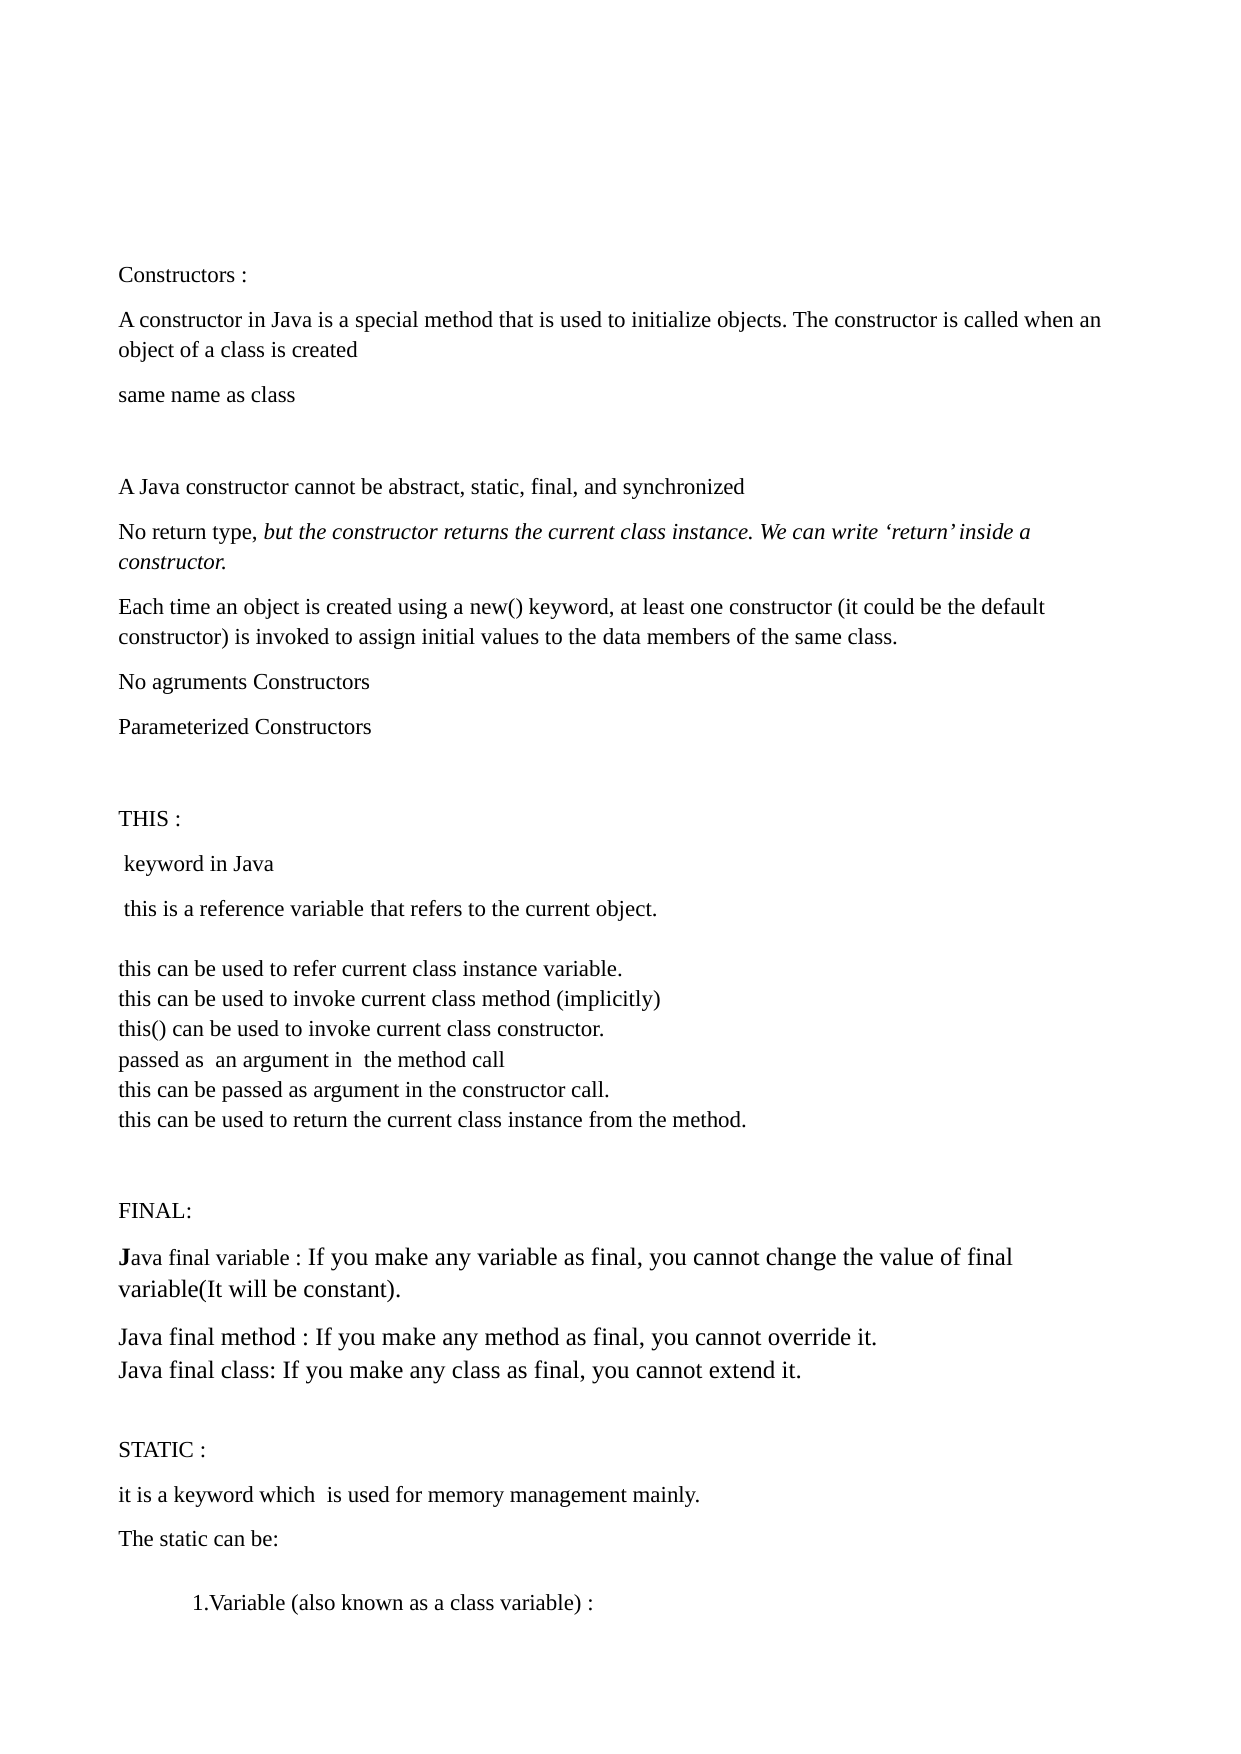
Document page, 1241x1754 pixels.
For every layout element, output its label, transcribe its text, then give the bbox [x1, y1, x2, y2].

text keyword in Java [118, 850, 1122, 876]
text A constructor in Java is a special method that is used to initialize objects. The constructor is called when an object of a class is created [118, 306, 1122, 362]
text STATIC : [118, 1436, 1122, 1462]
text this can be used to return the current class instance from the method. [118, 1106, 1122, 1132]
text this() can be used to invoke current class constructor. [118, 1016, 1122, 1042]
text Constructors : [118, 261, 1122, 287]
text No agruments Constructors [118, 668, 1122, 694]
text A Java constructor cannot be abstract, static, final, and synchronized [118, 473, 1122, 499]
text Java final variable : If you make any variable as final, you cannot change the value of final variable(It will be constant). [118, 1242, 1122, 1303]
text same name as class [118, 381, 1122, 407]
list Variable (also known as a class variable) : [118, 1576, 1122, 1616]
text FINAL: [118, 1197, 1122, 1223]
text No return type, but the constructor returns the current class instance. We can write ‘return’ inside a constructor. [118, 518, 1122, 574]
text this can be used to refer current class instance variable. [118, 955, 1122, 981]
text it is a keyword which is used for memory management mainly. [118, 1481, 1122, 1507]
text this is a reference variable that refers to the current object. [118, 895, 1122, 921]
text The static can be: [118, 1525, 1122, 1552]
text Parameterized Constructors [118, 713, 1122, 739]
text Each time an object is created using a new() keyword, at least one constructor (it could be the default constructor) is invoked to assign initial values to the data members of the same class. [118, 593, 1122, 649]
text Java final method : If you make any method as final, you cannot override it. [118, 1322, 1122, 1351]
text this can be passed as argument in the constructor call. [118, 1076, 1122, 1102]
text passed as an argument in the method call [118, 1046, 1122, 1072]
text Java final class: If you make any class as final, you cannot extend it. [118, 1355, 1122, 1384]
text THIS : [118, 805, 1122, 831]
text this can be used to invoke current class method (implicitly) [118, 985, 1122, 1012]
